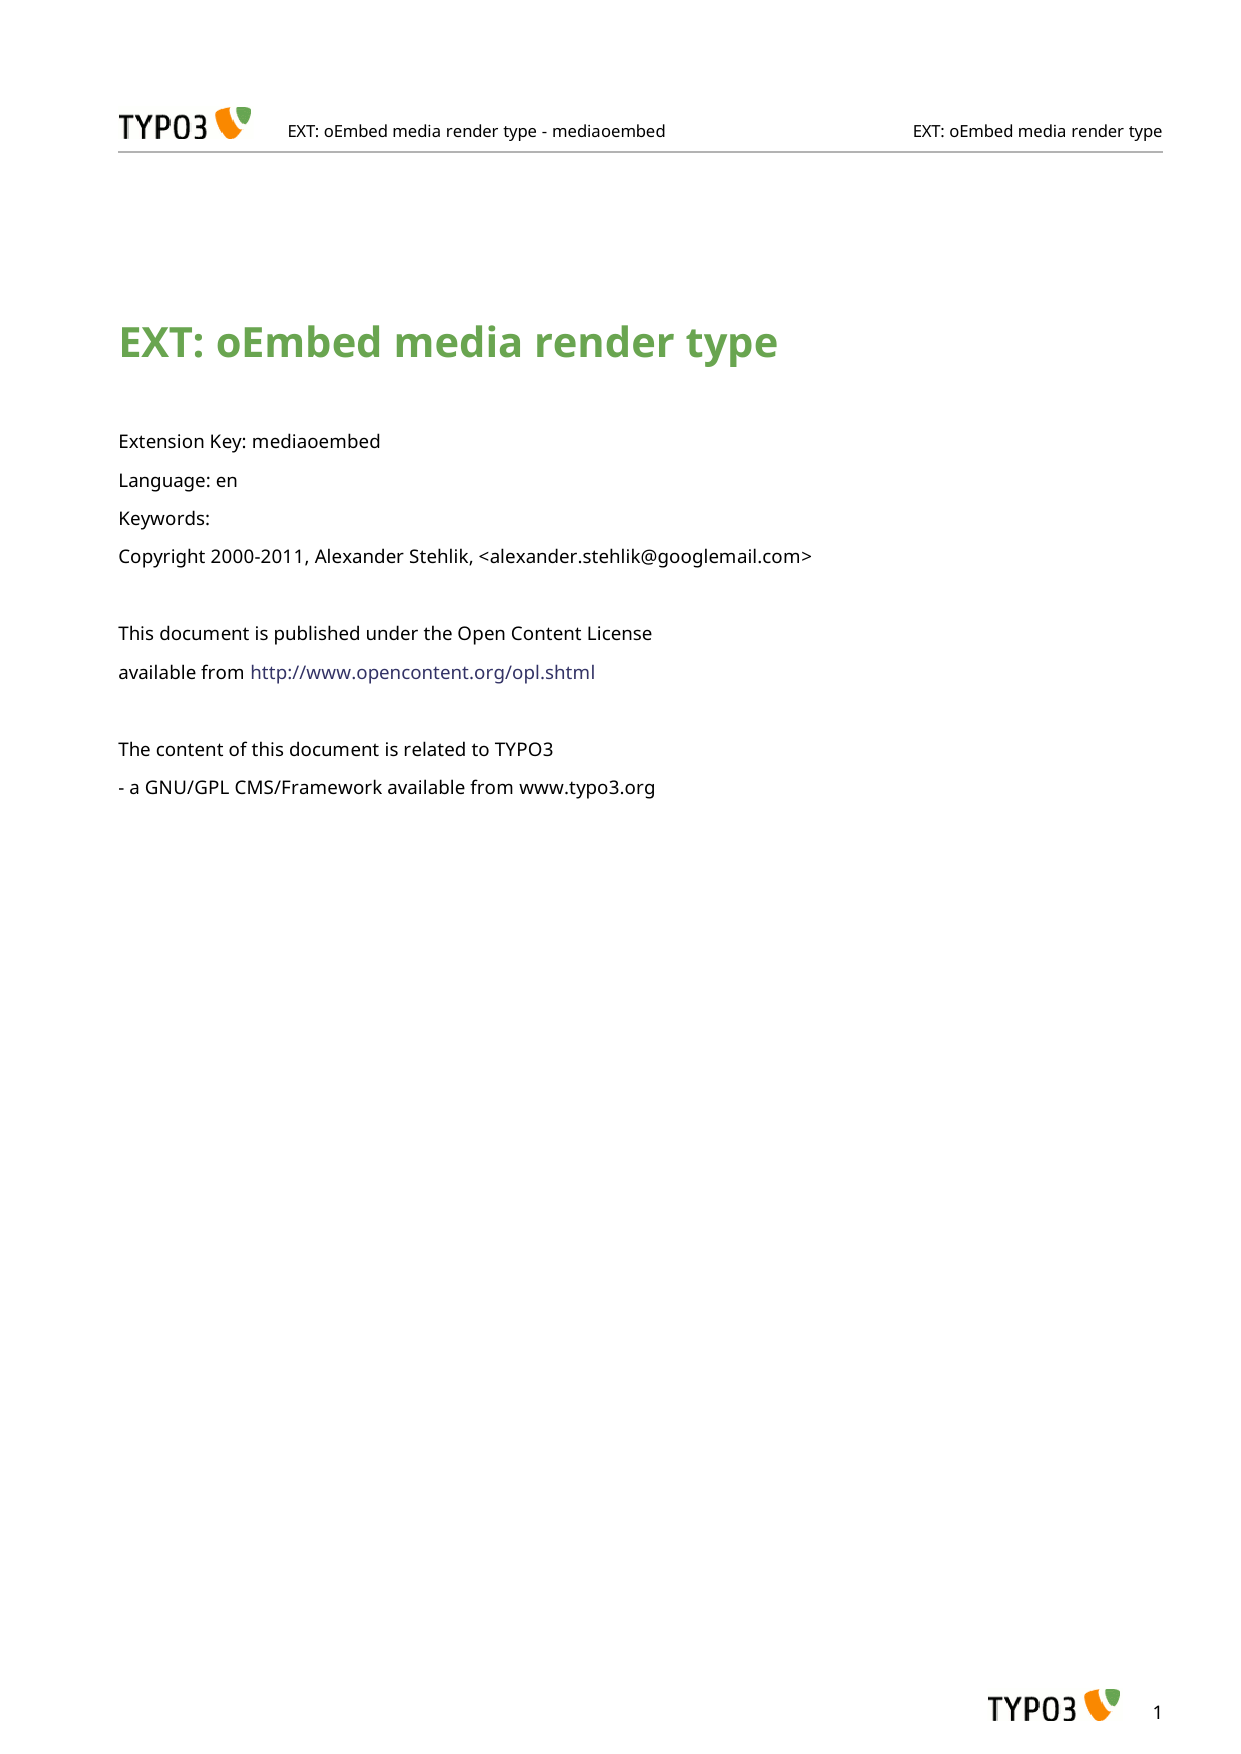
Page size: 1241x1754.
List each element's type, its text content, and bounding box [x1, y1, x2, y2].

text This document is published under the Open Content License [118, 620, 1163, 646]
text The content of this document is related to TYPO3 [118, 736, 1163, 762]
text Extension Key: mediaoembed [118, 428, 1163, 454]
text Language: en [118, 467, 1163, 493]
subtitle EXT: oEmbed media render type [118, 313, 1163, 369]
text available from http://www.opencontent.org/opl.shtml [118, 659, 1163, 685]
text Copyright 2000-2011, Alexander Stehlik, <alexander.stehlik@googlemail.com> [118, 543, 1163, 569]
picture [118, 106, 254, 139]
picture [987, 1688, 1123, 1721]
text - a GNU/GPL CMS/Framework available from www.typo3.org [118, 774, 1163, 826]
text Keywords: [118, 505, 1163, 531]
